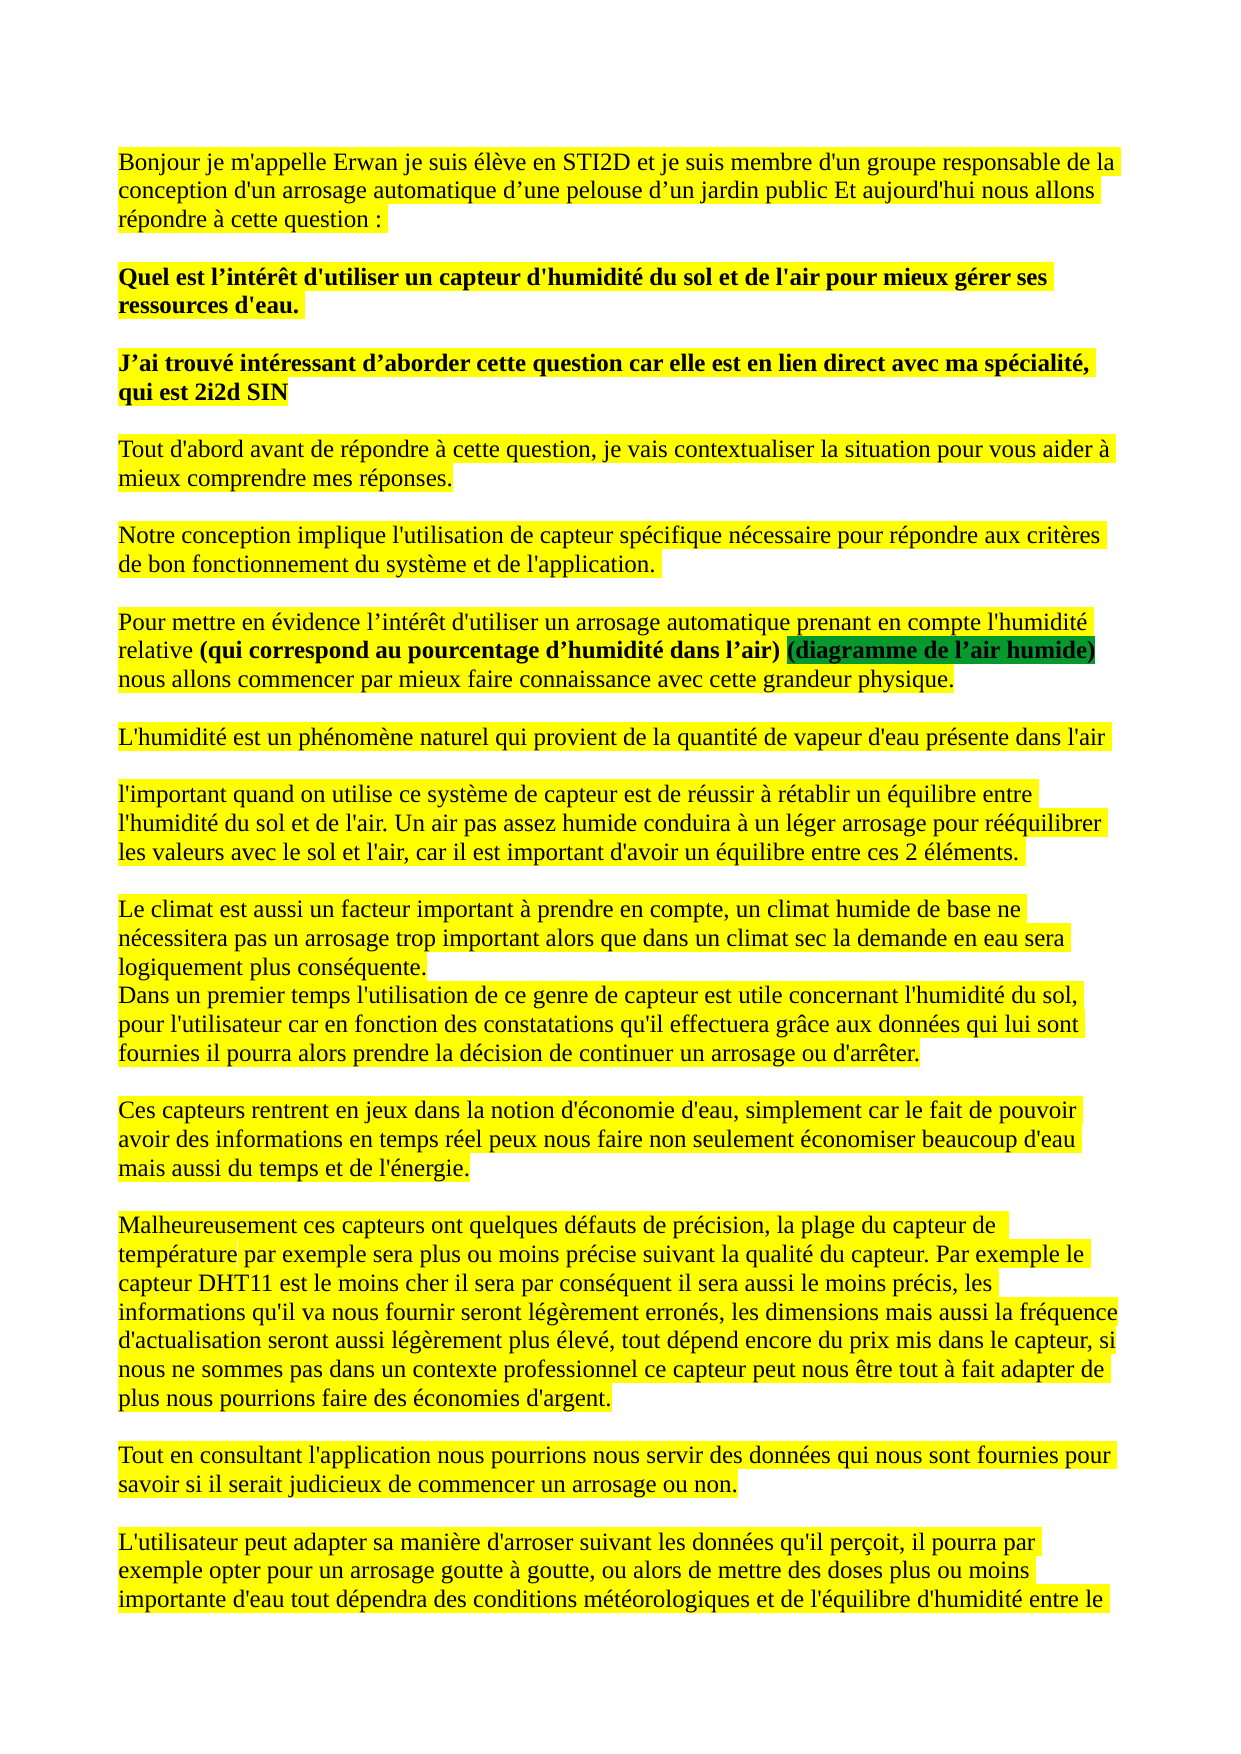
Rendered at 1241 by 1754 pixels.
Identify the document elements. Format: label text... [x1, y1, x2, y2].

text l'important quand on utilise ce système de capteur est de réussir à rétablir un équilibre entre l'humidité du sol et de l'air. Un air pas assez humide conduira à un léger arrosage pour rééquilibrer les valeurs avec le sol et l'air, car il est important d'avoir un équilibre entre ces 2 éléments. [118, 779, 1122, 866]
text Tout d'abord avant de répondre à cette question, je vais contextualiser la situation pour vous aider à mieux comprendre mes réponses. [118, 434, 1122, 492]
text Tout en consultant l'application nous pourrions nous servir des données qui nous sont fournies pour savoir si il serait judicieux de commencer un arrosage ou non. [118, 1441, 1122, 1498]
text Pour mettre en évidence l’intérêt d'utiliser un arrosage automatique prenant en compte l'humidité relative (qui correspond au pourcentage d’humidité dans l’air) (diagramme de l’air humide) [118, 607, 1122, 664]
text J’ai trouvé intéressant d’aborder cette question car elle est en lien direct avec ma spécialité, qui est 2i2d SIN [118, 348, 1122, 406]
text Quel est l’intérêt d'utiliser un capteur d'humidité du sol et de l'air pour mieux gérer ses ressources d'eau. [118, 262, 1122, 319]
text Malheureusement ces capteurs ont quelques défauts de précision, la plage du capteur de température par exemple sera plus ou moins précise suivant la qualité du capteur. Par exemple le capteur DHT11 est le moins cher il sera par conséquent il sera aussi le moins précis, les informations qu'il va nous fournir seront légèrement erronés, les dimensions mais aussi la fréquence d'actualisation seront aussi légèrement plus élevé, tout dépend encore du prix mis dans le capteur, si nous ne sommes pas dans un contexte professionnel ce capteur peut nous être tout à fait adapter de plus nous pourrions faire des économies d'argent. [118, 1211, 1122, 1412]
text Ces capteurs rentrent en jeux dans la notion d'économie d'eau, simplement car le fait de pouvoir avoir des informations en temps réel peux nous faire non seulement économiser beaucoup d'eau mais aussi du temps et de l'énergie. [118, 1096, 1122, 1182]
text L'utilisateur peut adapter sa manière d'arroser suivant les données qu'il perçoit, il pourra par exemple opter pour un arrosage goutte à goutte, ou alors de mettre des doses plus ou moins importante d'eau tout dépendra des conditions météorologiques et de l'équilibre d'humidité entre le [118, 1527, 1122, 1613]
text L'humidité est un phénomène naturel qui provient de la quantité de vapeur d'eau présente dans l'air [118, 722, 1122, 751]
text Notre conception implique l'utilisation de capteur spécifique nécessaire pour répondre aux critères de bon fonctionnement du système et de l'application. [118, 521, 1122, 578]
text Dans un premier temps l'utilisation de ce genre de capteur est utile concernant l'humidité du sol, pour l'utilisateur car en fonction des constatations qu'il effectuera grâce aux données qui lui sont fournies il pourra alors prendre la décision de continuer un arrosage ou d'arrêter. [118, 981, 1122, 1067]
text nous allons commencer par mieux faire connaissance avec cette grandeur physique. [118, 664, 1122, 693]
text Bonjour je m'appelle Erwan je suis élève en STI2D et je suis membre d'un groupe responsable de la conception d'un arrosage automatique d’une pelouse d’un jardin public Et aujourd'hui nous allons répondre à cette question : [118, 147, 1122, 233]
text Le climat est aussi un facteur important à prendre en compte, un climat humide de base ne nécessitera pas un arrosage trop important alors que dans un climat sec la demande en eau sera logiquement plus conséquente. [118, 894, 1122, 981]
